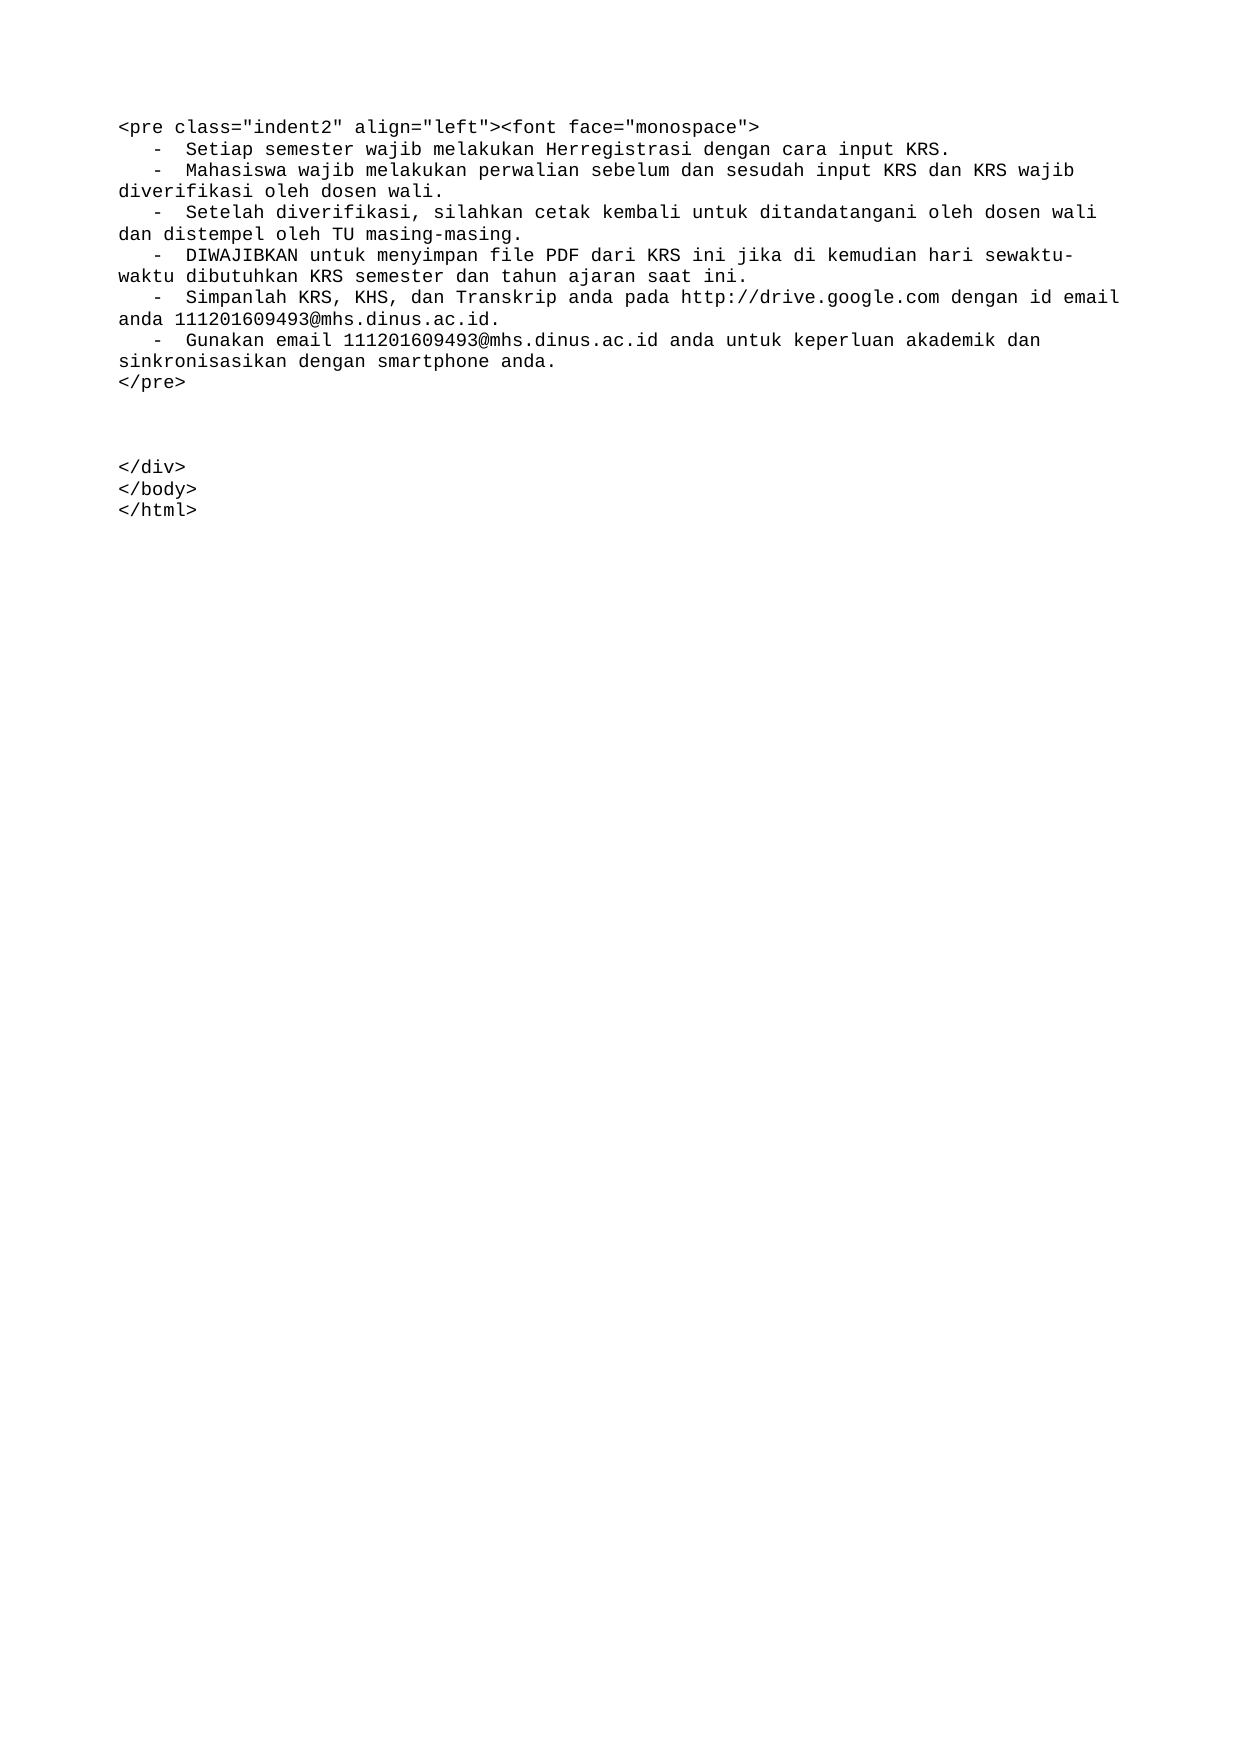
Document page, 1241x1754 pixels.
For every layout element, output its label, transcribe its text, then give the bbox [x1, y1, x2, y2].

text - Setiap semester wajib melakukan Herregistrasi dengan cara input KRS. [118, 139, 1122, 161]
text - Simpanlah KRS, KHS, dan Transkrip anda pada http://drive.google.com dengan id email anda 111201609493@mhs.dinus.ac.id. [118, 288, 1122, 331]
text </body> [118, 479, 1122, 501]
text - Gunakan email 111201609493@mhs.dinus.ac.id anda untuk keperluan akademik dan sinkronisasikan dengan smartphone anda. [118, 331, 1122, 373]
text </div> [118, 458, 1122, 479]
text - DIWAJIBKAN untuk menyimpan file PDF dari KRS ini jika di kemudian hari sewaktu-waktu dibutuhkan KRS semester dan tahun ajaran saat ini. [118, 246, 1122, 288]
text <pre class="indent2" align="left"><font face="monospace"> [118, 118, 1122, 139]
text - Mahasiswa wajib melakukan perwalian sebelum dan sesudah input KRS dan KRS wajib diverifikasi oleh dosen wali. [118, 161, 1122, 203]
text </pre> [118, 373, 1122, 394]
text - Setelah diverifikasi, silahkan cetak kembali untuk ditandatangani oleh dosen wali dan distempel oleh TU masing-masing. [118, 203, 1122, 246]
text </html> [118, 501, 1122, 522]
